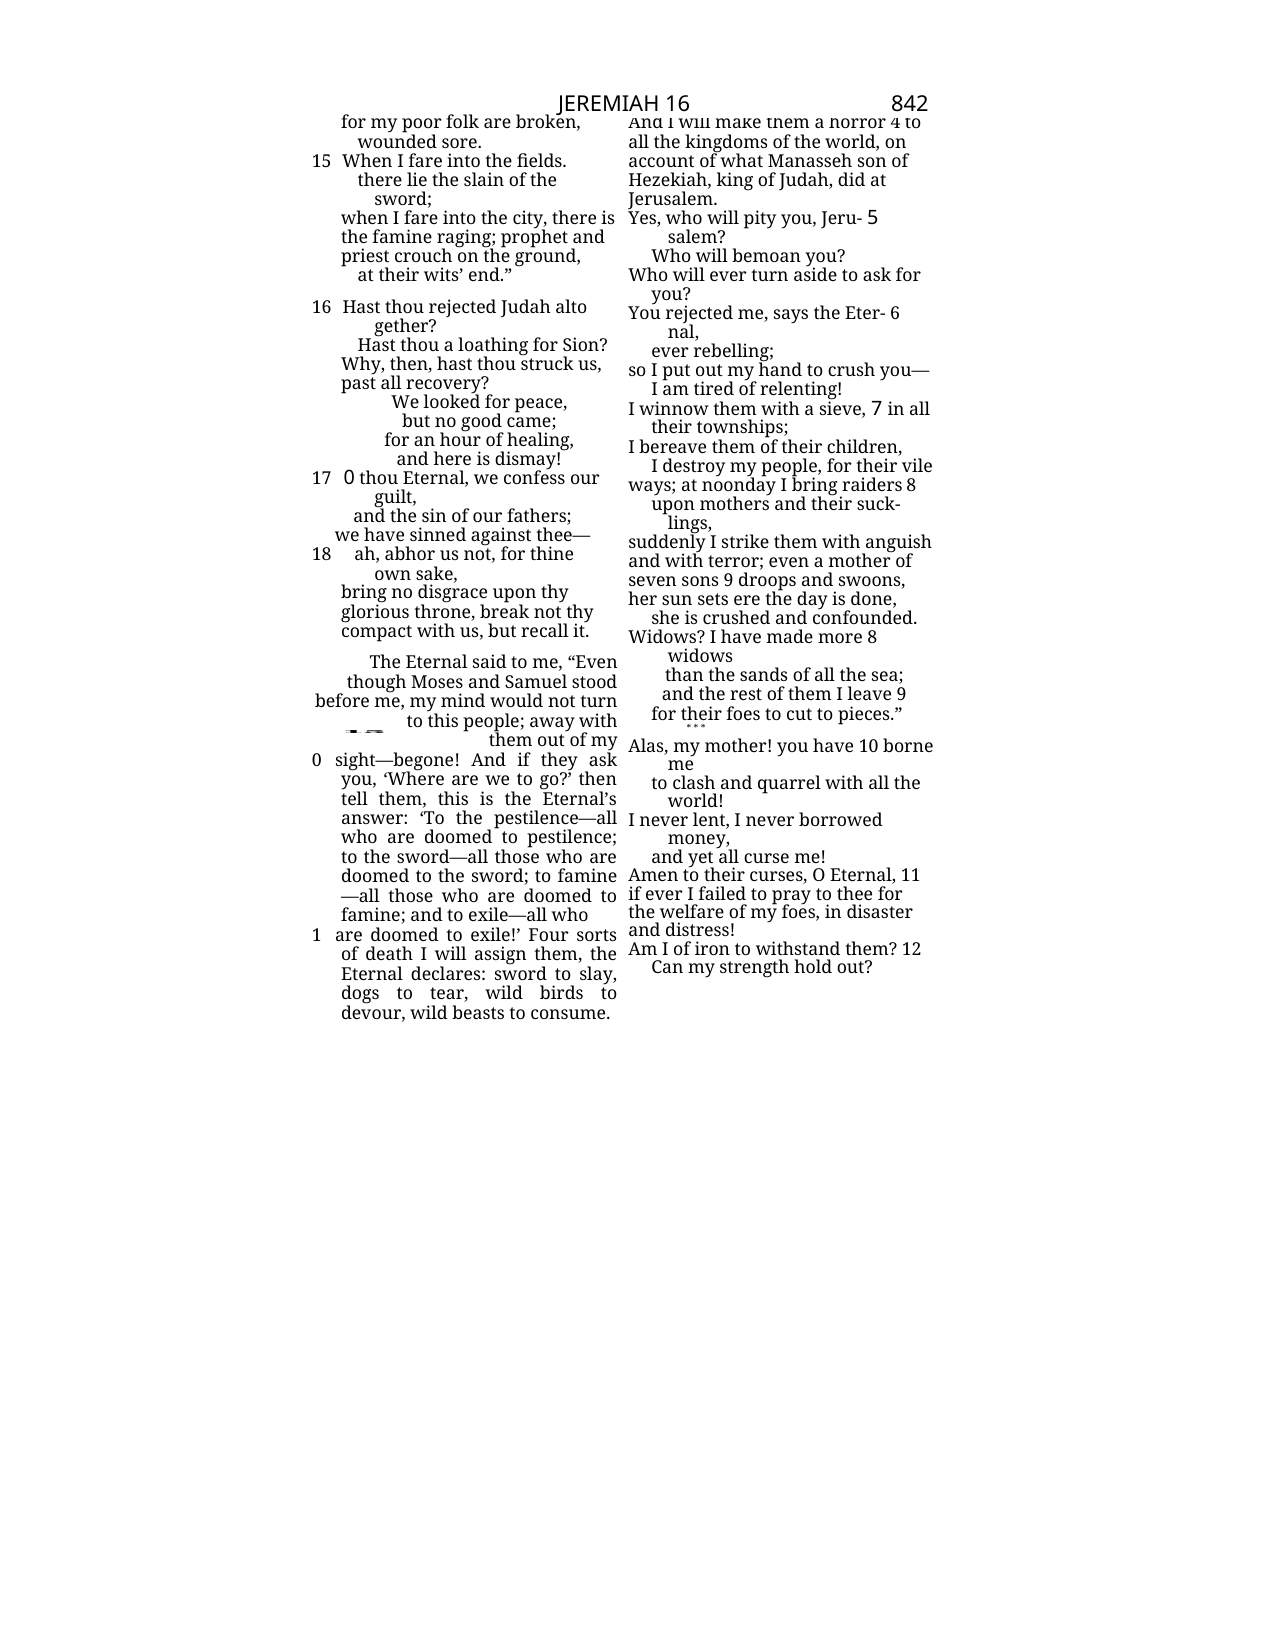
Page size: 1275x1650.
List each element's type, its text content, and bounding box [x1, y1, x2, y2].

text Amen to their curses, O Eternal, 11 if ever I failed to pray to thee for the welfare of my foes, in disaster and distress! [628, 867, 934, 941]
text We looked for peace, but no good came; for an hour of healing, and here is dismay! [341, 393, 617, 469]
text You rejected me, says the Eter- 6 nal, [628, 304, 934, 342]
text I bereave them of their children, [628, 438, 934, 457]
text for their foes to cut to pieces.” [651, 705, 934, 724]
text to clash and quarrel with all the world! [651, 774, 934, 811]
list When I fare into the fields. [312, 152, 617, 171]
text for my poor folk are broken, wounded sore. [341, 114, 617, 152]
text The Eternal said to me, “Even though Moses and Samuel stood before me, my mind would not turn to this peo­ple; away with them out of my [312, 653, 617, 750]
text I never lent, I never borrowed money, [628, 811, 934, 848]
list Hast thou rejected Judah alto­ [312, 298, 617, 317]
text I destroy my people, for their vile ways; at noonday I bring raiders 8 [628, 457, 934, 495]
text own sake, [374, 565, 617, 584]
text suddenly I strike them with anguish and with terror; even a mother of seven sons 9 droops and swoons, her sun sets ere the day is done, [628, 533, 934, 609]
list ah, abhor us not, for thine [312, 546, 617, 565]
text gether? [374, 317, 617, 336]
text ever rebelling; [651, 342, 934, 362]
text and the sin of our fathers; we have sinned against thee— [312, 507, 613, 546]
text and yet all curse me! [651, 848, 934, 867]
text upon mothers and their suck­lings, [651, 495, 934, 533]
text at their wits’ end.” [341, 266, 617, 285]
text she is crushed and con­founded. [651, 609, 934, 628]
text guilt, [374, 488, 617, 507]
text bring no disgrace upon thy glorious throne, break not thy compact with us, but recall it. [341, 584, 617, 641]
text * * * [686, 724, 934, 733]
text Who will bemoan you? [651, 247, 934, 266]
text Alas, my mother! you have 10 borne me [628, 738, 934, 774]
list are doomed to exile!’ Four sorts of death I will assign them, the Eternal declares: sword to slay, dogs to tear, wild birds to devour, wild beasts to consume. [312, 926, 617, 1023]
text there lie the slain of the sword; [357, 171, 617, 209]
text when I fare into the city, there is the famine raging; prophet and priest crouch on the ground, [341, 209, 617, 266]
text Hast thou a loathing for Sion? Why, then, hast thou struck us, past all recovery? [341, 336, 617, 393]
list 0 thou Eternal, we confess our [312, 469, 617, 488]
text Am I of iron to withstand them? 12 Can my strength hold out? [628, 941, 934, 977]
text And I will make them a horror 4 to all the kingdoms of the world, on account of what Manasseh son of Hezekiah, king of Judah, did at Jerusalem. [628, 114, 934, 209]
text so I put out my hand to crush you— [628, 362, 934, 381]
text Who will ever turn aside to ask for you? [628, 266, 934, 304]
text Yes, who will pity you, Jeru- 5 salem? [628, 209, 934, 247]
list sight—begone! And if they ask you, ‘Where are we to go?’ then tell them, this is the Eternal’s answer: ‘To the pestilence—all who are doomed to pestilence; to the sword—all those who are doomed to the sword; to famine —all those who are doomed to famine; and to exile—all who [312, 750, 617, 926]
text I am tired of relenting! [651, 381, 934, 400]
text than the sands of all the sea; and the rest of them I leave 9 [634, 667, 934, 705]
text Widows? I have made more 8 widows [628, 628, 934, 667]
text I winnow them with a sieve, 7 in all their townships; [628, 400, 934, 438]
